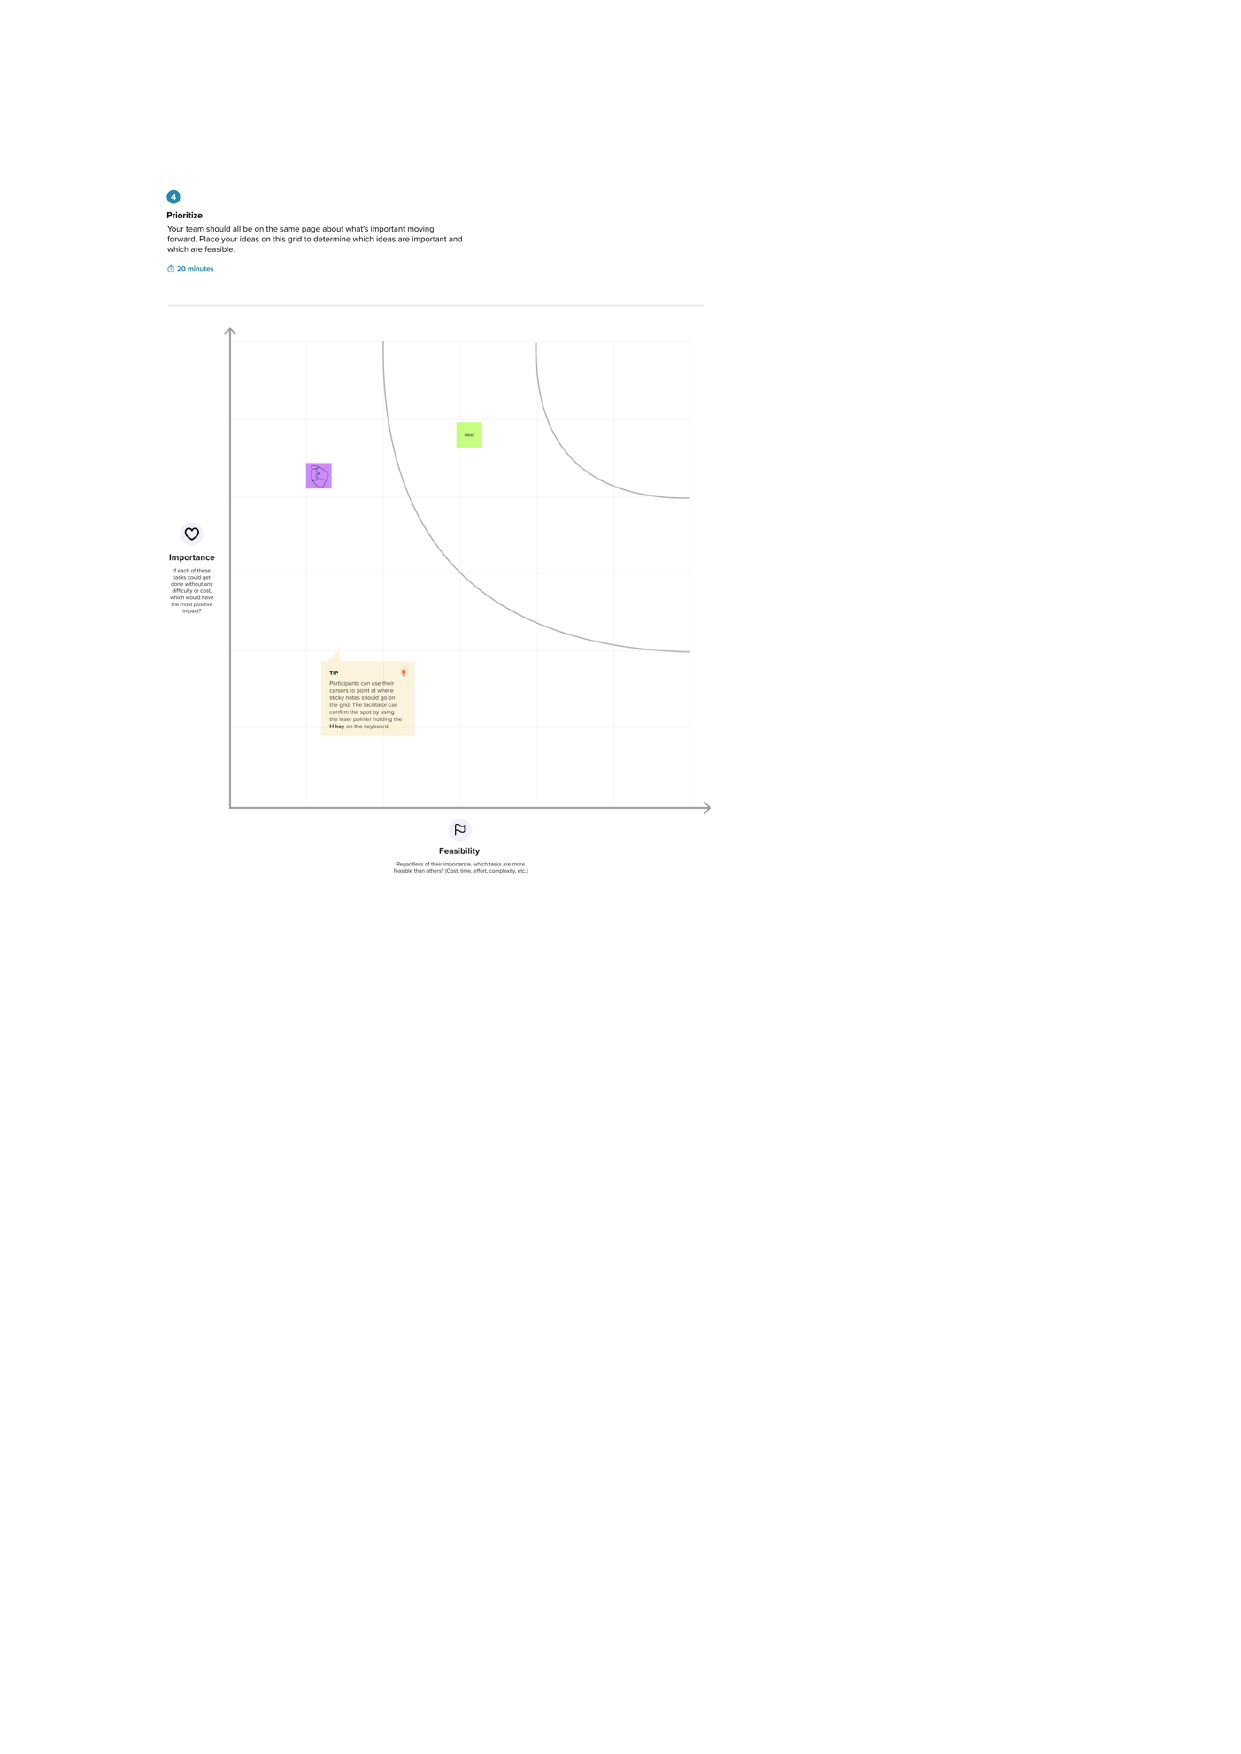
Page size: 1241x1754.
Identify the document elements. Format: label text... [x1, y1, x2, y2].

picture [150, 171, 743, 881]
text 1. Collect & Clean Pollen Images Get clear microscope photos of different pollen types. Remove bad/blurry images. 2. Train a Simple AI Model Start with a basic CNN (like ResNet or MobileNet). Test accuracy on known pollen samples. 3. Check if it Works in Real Life Try classifying new pollen images. Fix major errors (e.g., confusing similar-looking pollens). Next Steps 4. Make it faster (for mobile/field use). 5. Add more pollen types (expand dataset). 6. Show why the AI made its choice (explainability). Optional 7. Count pollen grains automatically. 8. Add weather/seasonal data for better predictions. [150, 89, 1090, 152]
